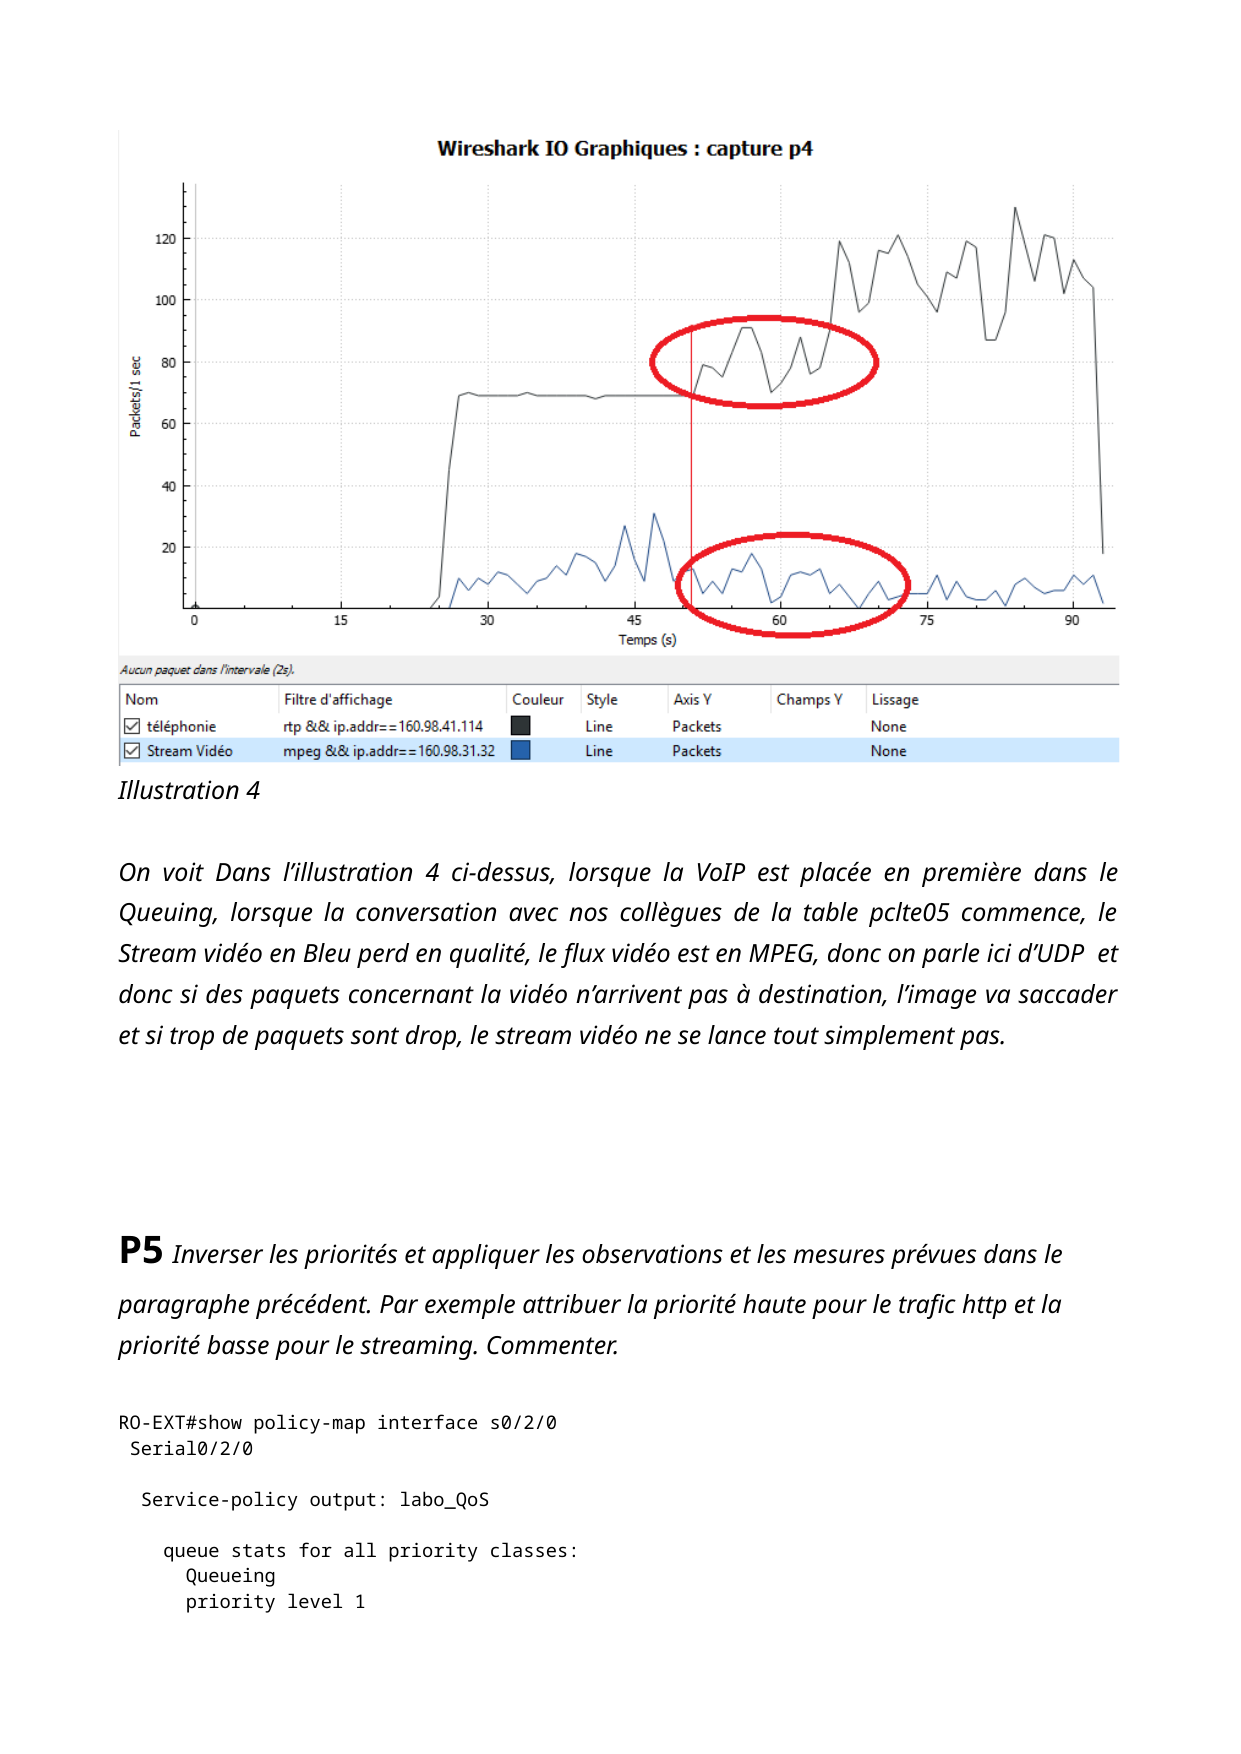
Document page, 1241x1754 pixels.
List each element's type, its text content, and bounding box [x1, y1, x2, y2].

text RO-EXT#show policy-map interface s0/2/0 [118, 1409, 1122, 1435]
text On voit Dans l’illustration 4 ci-dessus, lorsque la VoIP est placée en première dans le Queuing, lorsque la conversation avec nos collègues de la table pclte05 commence, le Stream vidéo en Bleu perd en qualité, le flux vidéo est en MPEG, donc on parle ici d’UDP et donc si des paquets concernant la vidéo n’arrivent pas à destination, l’image va saccader et si trop de paquets sont drop, le stream vidéo ne se lance tout simplement pas. [118, 854, 1122, 1052]
picture [118, 130, 1123, 766]
text priorité basse pour le streaming. Commenter. [118, 1328, 1122, 1362]
subtitle P5 Inverser les priorités et appliquer les observations et les mesures prévues dans le [118, 1223, 1122, 1274]
text Service-policy output: labo_QoS [118, 1486, 1122, 1512]
text priority level 1 [118, 1588, 1122, 1614]
text paragraphe précédent. Par exemple attribuer la priorité haute pour le trafic http et la [118, 1287, 1122, 1321]
text Queueing [118, 1563, 1122, 1588]
text Illustration 4 [118, 766, 1122, 807]
text Serial0/2/0 [118, 1435, 1122, 1461]
text queue stats for all priority classes: [118, 1537, 1122, 1563]
